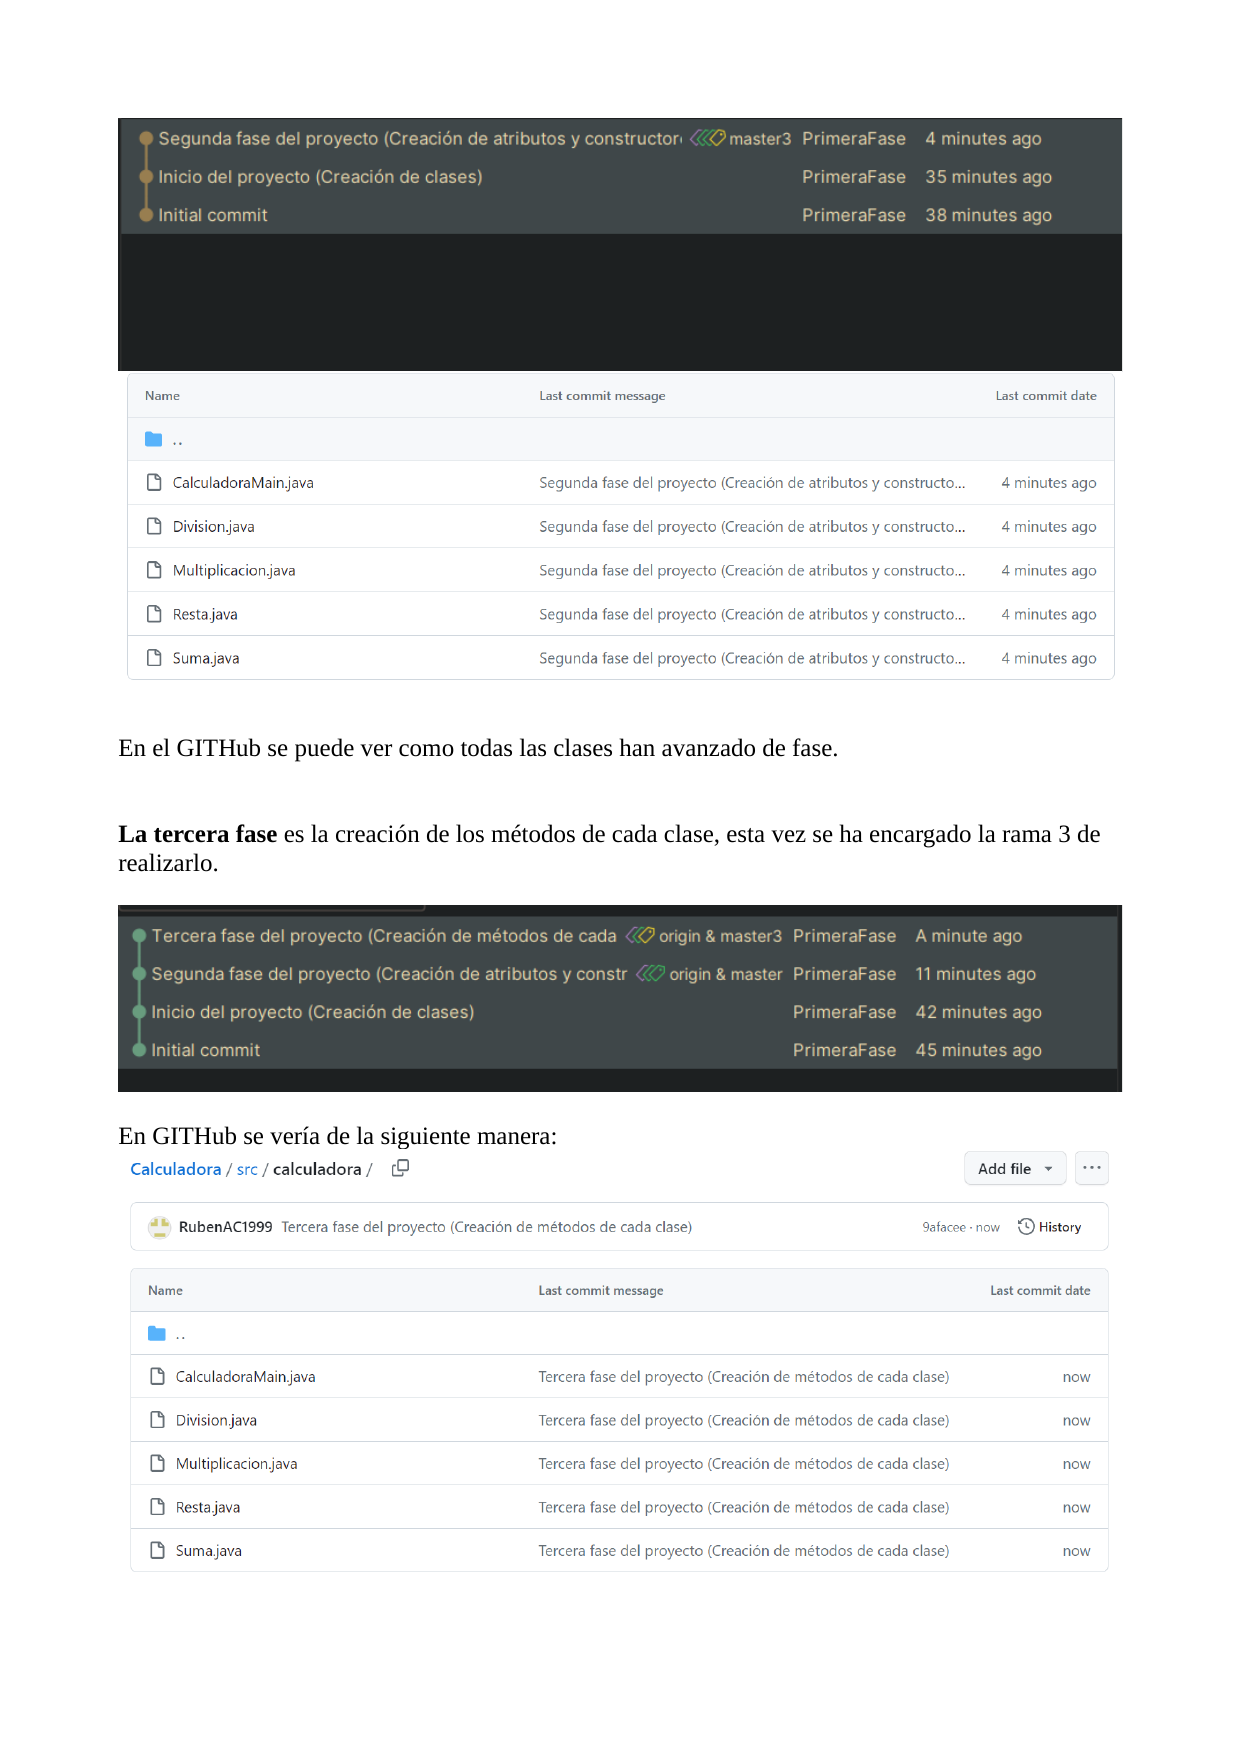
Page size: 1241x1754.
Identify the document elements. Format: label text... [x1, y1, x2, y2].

picture [118, 1149, 1123, 1624]
text En el GITHub se puede ver como todas las clases han avanzado de fase. [118, 733, 1122, 762]
picture [118, 118, 1123, 704]
picture [118, 905, 1123, 1092]
text La tercera fase es la creación de los métodos de cada clase, esta vez se ha encargado la rama 3 de realizarlo. [118, 819, 1122, 877]
text En GITHub se vería de la siguiente manera: [118, 1121, 1122, 1149]
